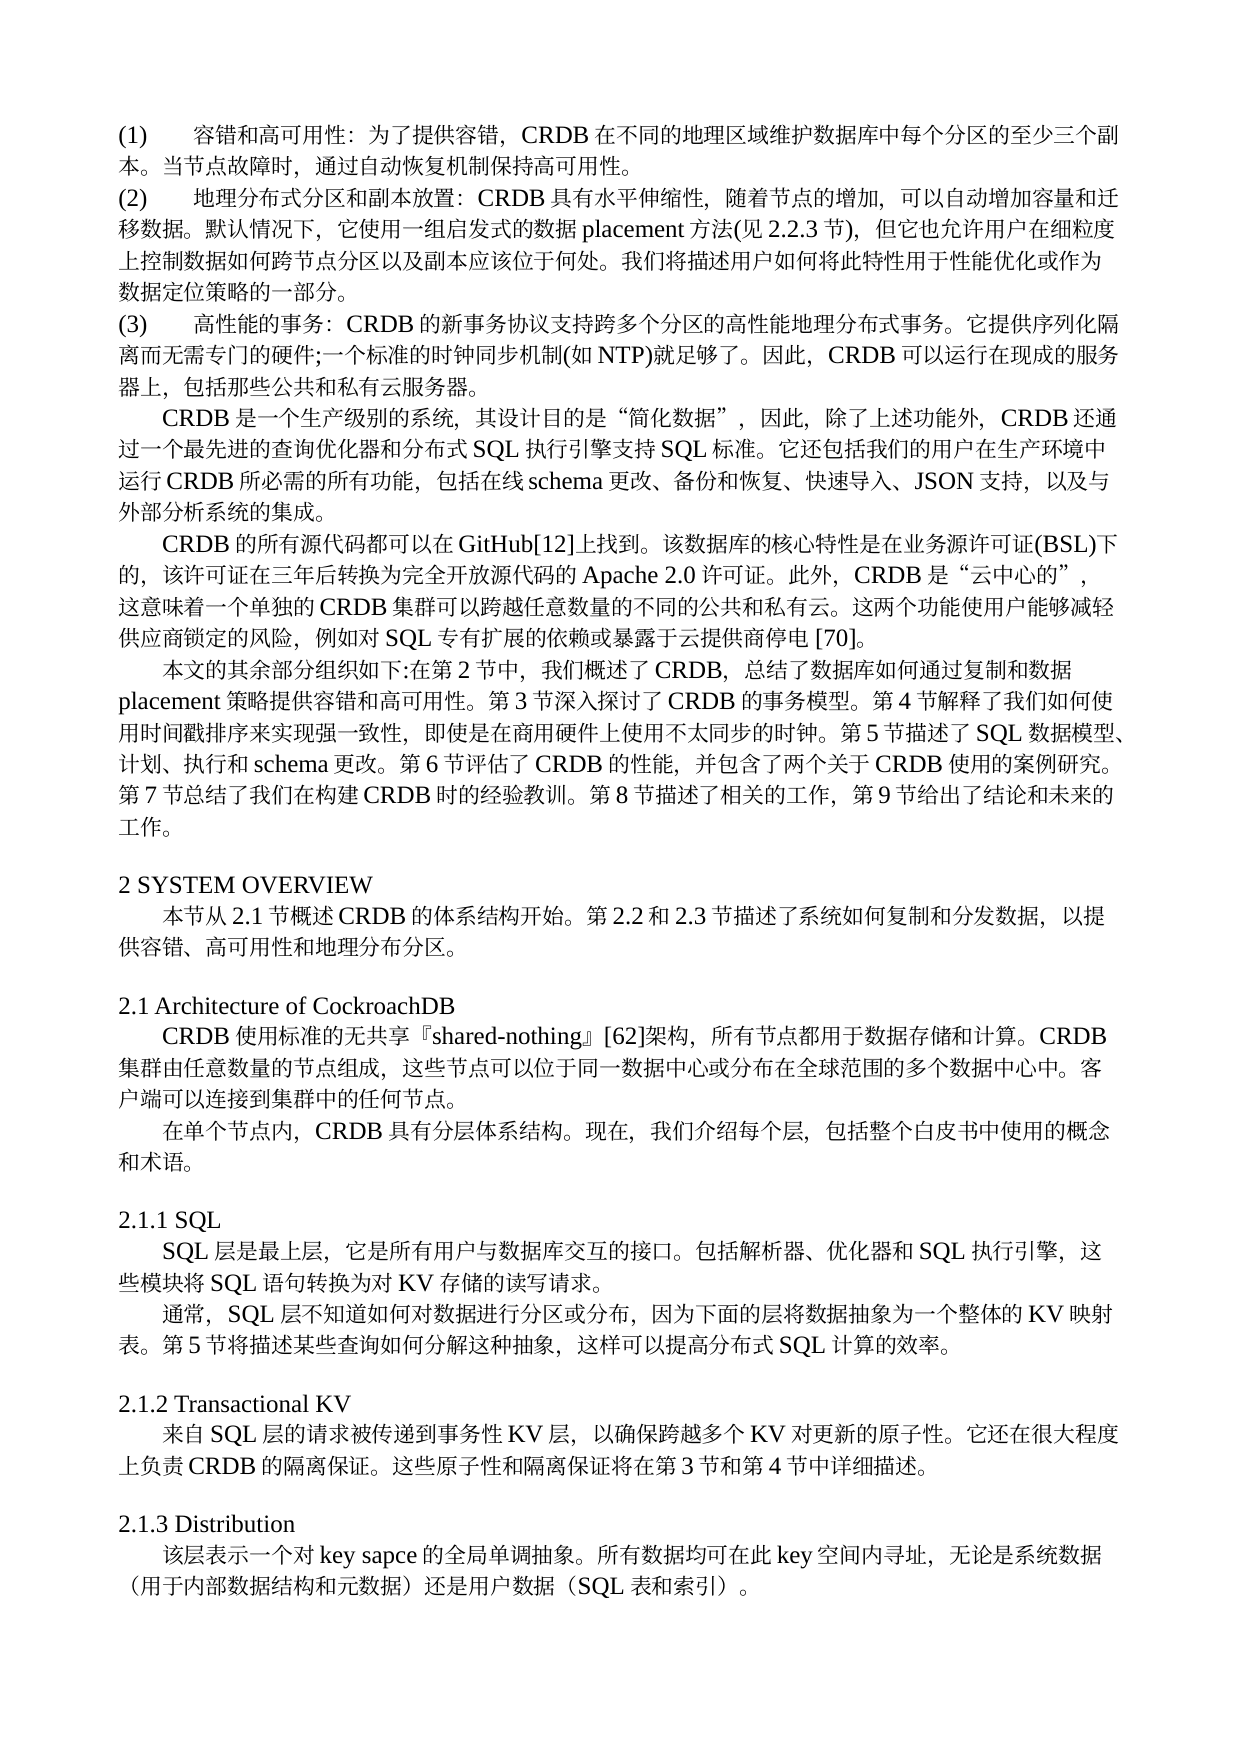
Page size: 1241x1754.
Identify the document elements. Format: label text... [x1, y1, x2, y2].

text 来自SQL层的请求被传递到事务性KV层，以确保跨越多个KV对更新的原子性。它还在很大程度上负责CRDB的隔离保证。这些原子性和隔离保证将在第3节和第4节中详细描述。 [118, 1418, 1122, 1481]
list 高性能的事务：CRDB的新事务协议支持跨多个分区的高性能地理分布式事务。它提供序列化隔离而无需专门的硬件;一个标准的时钟同步机制(如NTP)就足够了。因此，CRDB可以运行在现成的服务器上，包括那些公共和私有云服务器。 [118, 307, 1122, 401]
text CRDB使用标准的无共享『shared-nothing』[62]架构，所有节点都用于数据存储和计算。CRDB集群由任意数量的节点组成，这些节点可以位于同一数据中心或分布在全球范围的多个数据中心中。客户端可以连接到集群中的任何节点。 [118, 1019, 1122, 1114]
text 通常，SQL层不知道如何对数据进行分区或分布，因为下面的层将数据抽象为一个整体的KV映射表。第5节将描述某些查询如何分解这种抽象，这样可以提高分布式SQL计算的效率。 [118, 1297, 1122, 1360]
text CRDB是一个生产级别的系统，其设计目的是“简化数据”，因此，除了上述功能外，CRDB还通过一个最先进的查询优化器和分布式SQL执行引擎支持SQL标准。它还包括我们的用户在生产环境中运行CRDB所必需的所有功能，包括在线schema更改、备份和恢复、快速导入、JSON支持，以及与外部分析系统的集成。 [118, 401, 1122, 527]
text 2.1.2 Transactional KV [118, 1389, 1122, 1418]
text 2.1.1 SQL [118, 1206, 1122, 1234]
text 2.1.3 Distribution [118, 1509, 1122, 1538]
text 该层表示一个对key sapce的全局单调抽象。所有数据均可在此key空间内寻址，无论是系统数据（用于内部数据结构和元数据）还是用户数据（SQL表和索引）。 [118, 1538, 1122, 1601]
list 地理分布式分区和副本放置：CRDB具有水平伸缩性，随着节点的增加，可以自动增加容量和迁移数据。默认情况下，它使用一组启发式的数据placement方法(见2.2.3节)，但它也允许用户在细粒度上控制数据如何跨节点分区以及副本应该位于何处。我们将描述用户如何将此特性用于性能优化或作为数据定位策略的一部分。 [118, 181, 1122, 307]
text 在单个节点内，CRDB具有分层体系结构。现在，我们介绍每个层，包括整个白皮书中使用的概念和术语。 [118, 1114, 1122, 1177]
text CRDB的所有源代码都可以在GitHub[12]上找到。该数据库的核心特性是在业务源许可证(BSL)下的，该许可证在三年后转换为完全开放源代码的Apache 2.0许可证。此外，CRDB是“云中心的”，这意味着一个单独的CRDB集群可以跨越任意数量的不同的公共和私有云。这两个功能使用户能够减轻供应商锁定的风险，例如对SQL专有扩展的依赖或暴露于云提供商停电 [70]。 [118, 527, 1122, 653]
list 容错和高可用性：为了提供容错，CRDB在不同的地理区域维护数据库中每个分区的至少三个副本。当节点故障时，通过自动恢复机制保持高可用性。 [118, 118, 1122, 181]
text 本文的其余部分组织如下:在第2节中，我们概述了CRDB，总结了数据库如何通过复制和数据placement策略提供容错和高可用性。第3节深入探讨了CRDB的事务模型。第4节解释了我们如何使用时间戳排序来实现强一致性，即使是在商用硬件上使用不太同步的时钟。第5节描述了SQL数据模型、计划、执行和schema更改。第6节评估了CRDB的性能，并包含了两个关于CRDB使用的案例研究。第7节总结了我们在构建CRDB时的经验教训。第8节描述了相关的工作，第9节给出了结论和未来的工作。 [118, 653, 1122, 842]
text 2.1 Architecture of CockroachDB [118, 991, 1122, 1019]
text 2 SYSTEM OVERVIEW [118, 870, 1122, 899]
text SQL层是最上层，它是所有用户与数据库交互的接口。包括解析器、优化器和SQL执行引擎，这些模块将SQL语句转换为对KV存储的读写请求。 [118, 1234, 1122, 1297]
text 本节从2.1节概述CRDB的体系结构开始。第2.2和2.3节描述了系统如何复制和分发数据，以提供容错、高可用性和地理分布分区。 [118, 899, 1122, 962]
